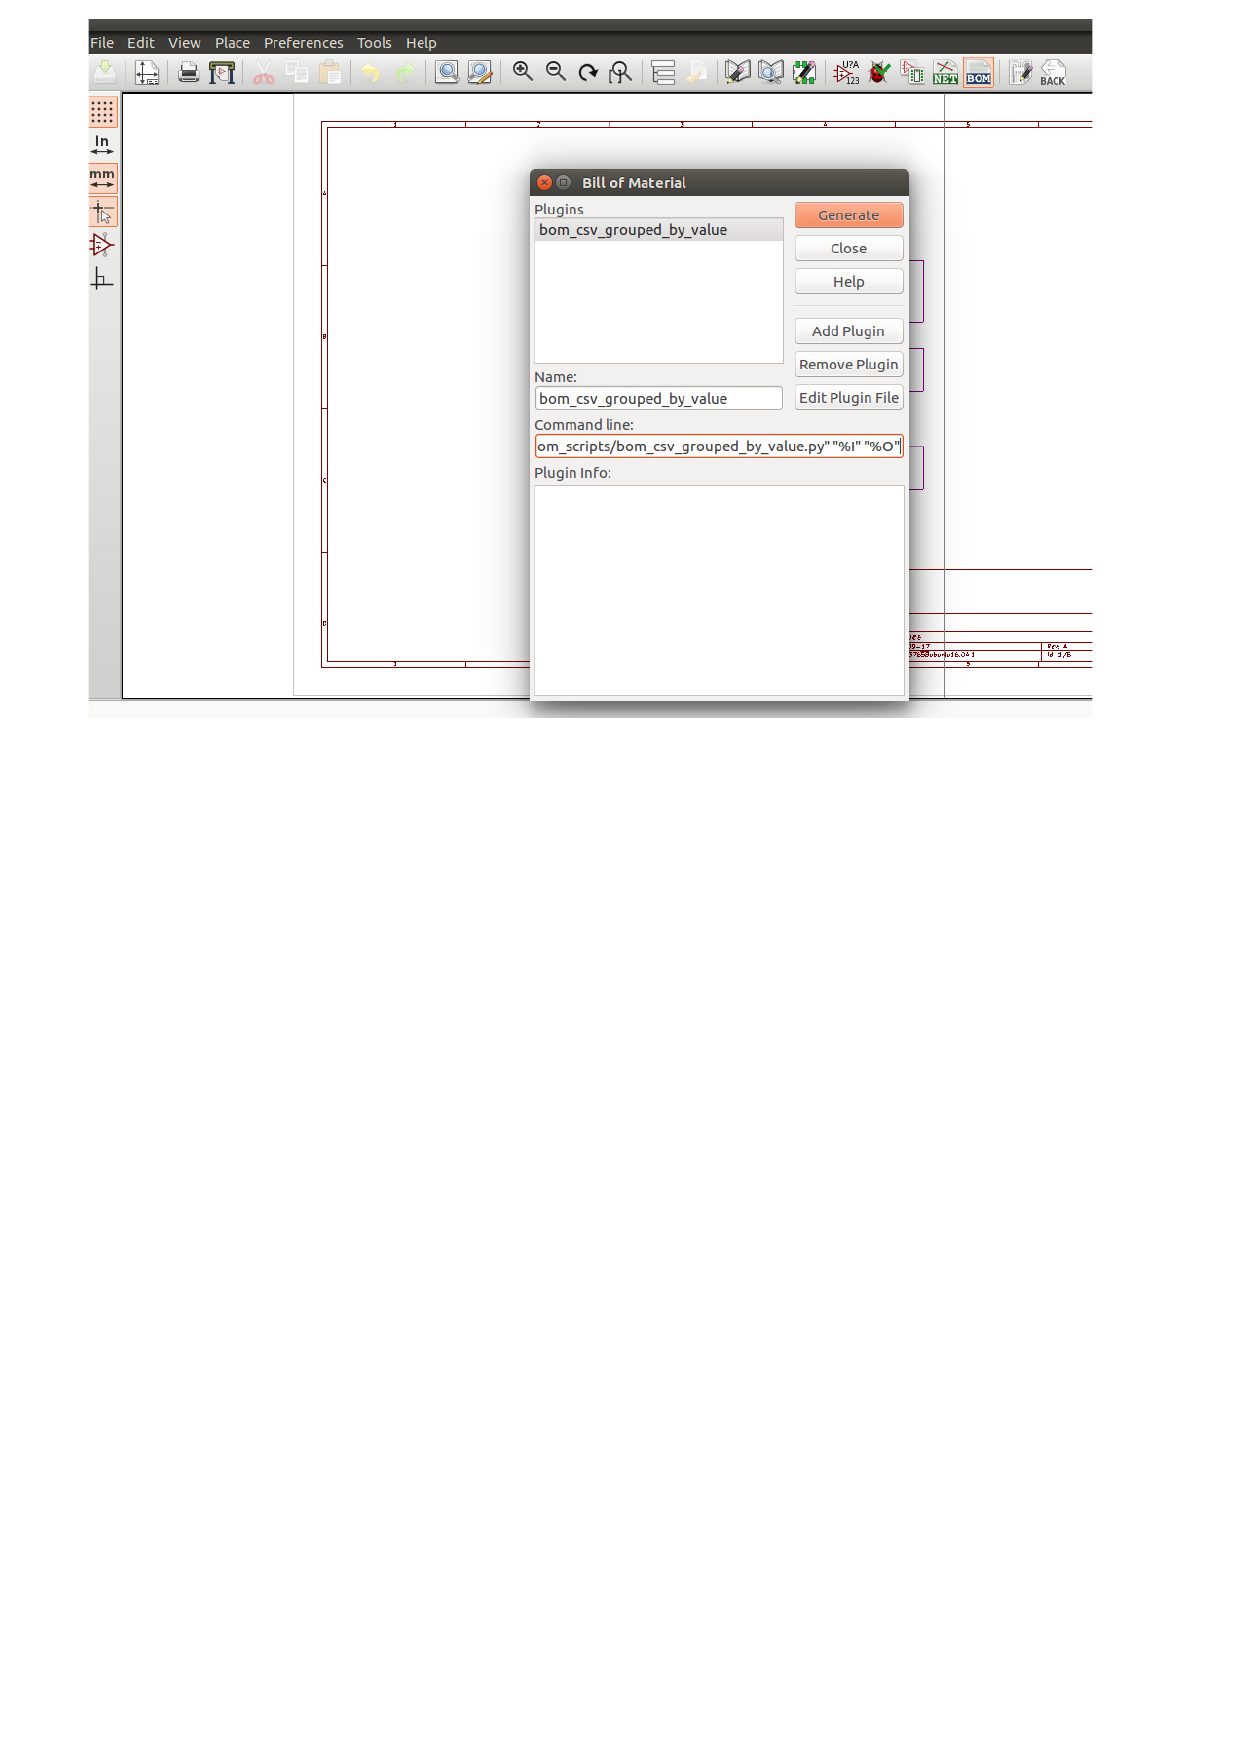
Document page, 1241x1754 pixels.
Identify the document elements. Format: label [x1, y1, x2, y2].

picture [88, 19, 1093, 718]
